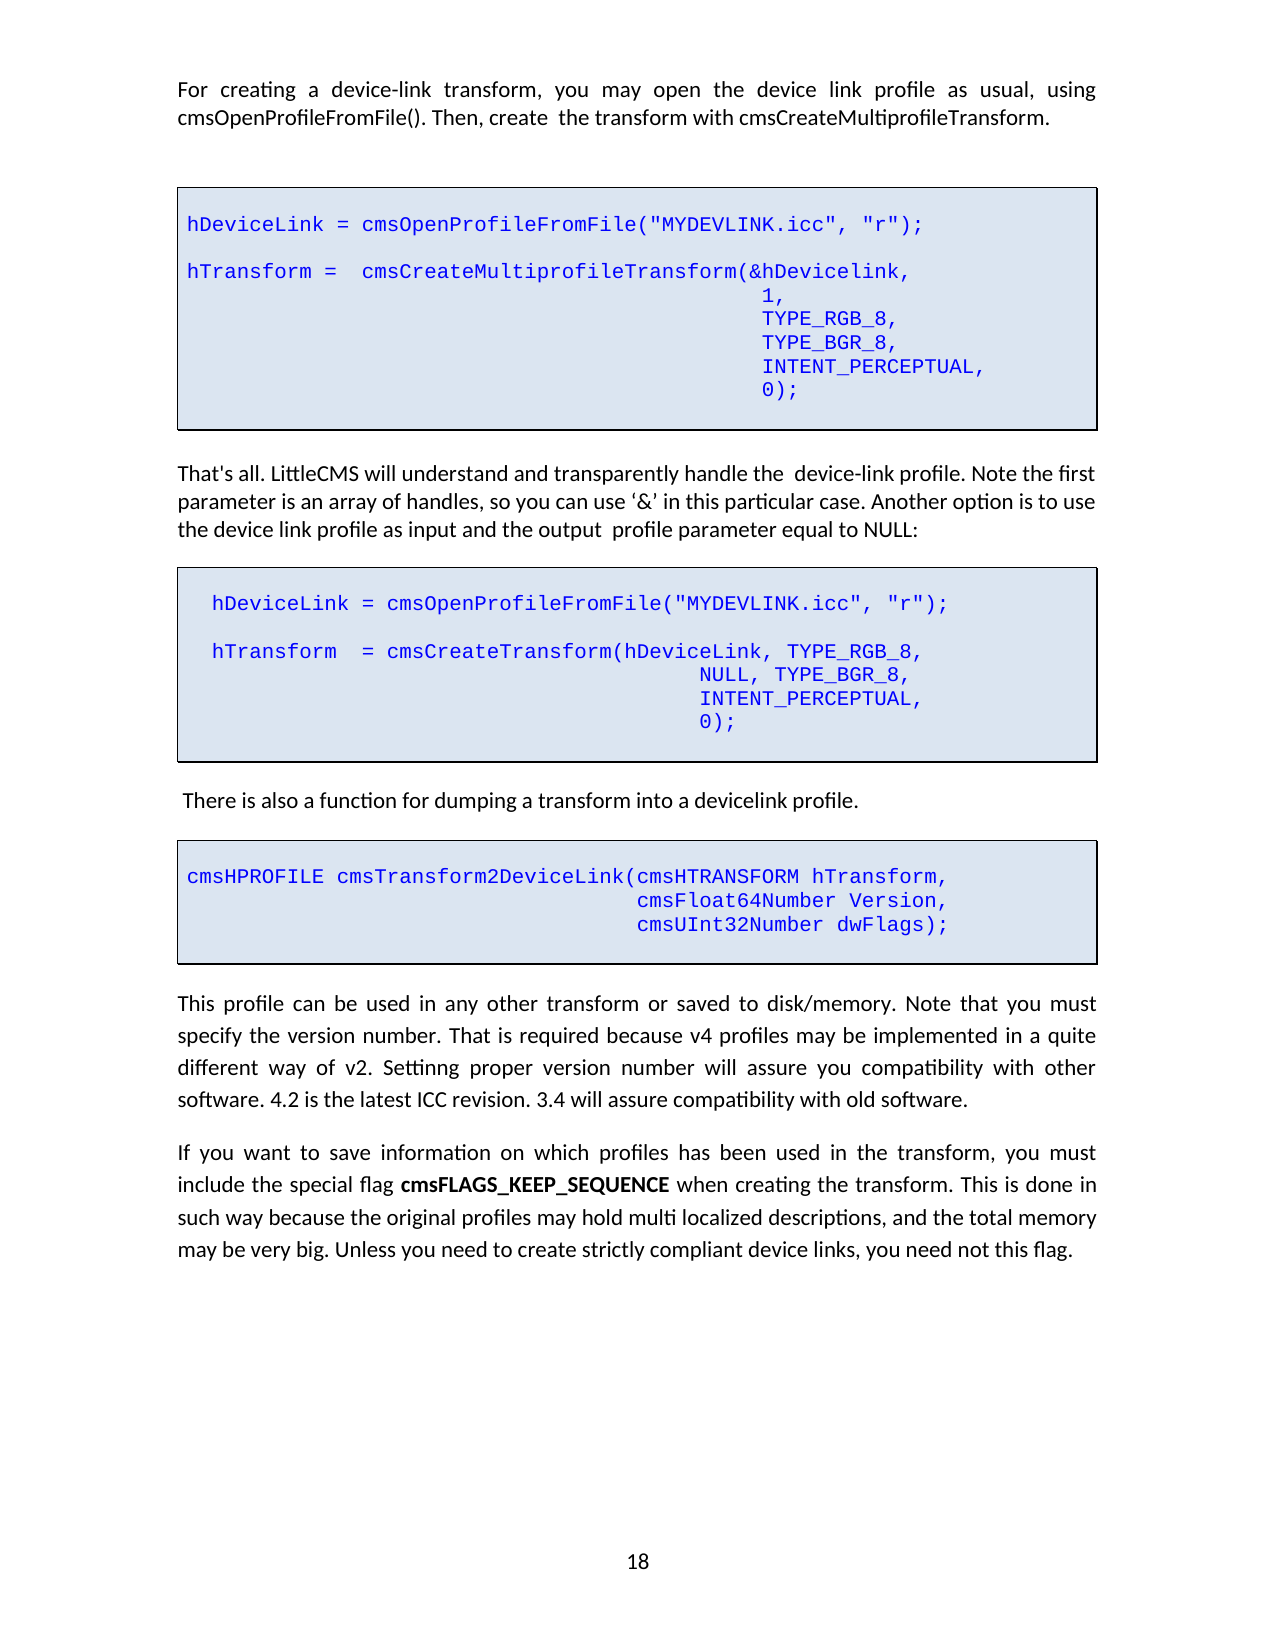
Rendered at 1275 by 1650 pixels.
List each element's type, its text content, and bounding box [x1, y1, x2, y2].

text For creating a device-link transform, you may open the device link profile as usual, using cmsOpenProfileFromFile(). Then, create the transform with cmsCreateMultiprofileTransform. [177, 75, 1098, 131]
text cmsFloat64Number Version, [178, 887, 1096, 911]
text TYPE_RGB_8, [178, 305, 1096, 329]
text cmsUInt32Number dwFlags); [178, 911, 1096, 934]
text 0); [178, 708, 1096, 732]
text NULL, TYPE_BGR_8, [178, 661, 1096, 685]
text 0); [178, 376, 1096, 400]
text cmsHPROFILE cmsTransform2DeviceLink(cmsHTRANSFORM hTransform, [178, 863, 1096, 887]
text TYPE_BGR_8, [178, 329, 1096, 353]
text There is also a function for dumping a transform into a devicelink profile. [177, 787, 1098, 815]
text INTENT_PERCEPTUAL, [178, 353, 1096, 376]
text 1, [178, 282, 1096, 305]
text hTransform = cmsCreateTransform(hDeviceLink, TYPE_RGB_8, [178, 637, 1096, 661]
text hTransform = cmsCreateMultiprofileTransform(&hDevicelink, [178, 258, 1096, 282]
text hDeviceLink = cmsOpenProfileFromFile("MYDEVLINK.icc", "r"); [178, 211, 1096, 234]
text If you want to save information on which profiles has been used in the transform, you must include the special flag cmsFLAGS_KEEP_SEQUENCE when creating the transform. This is done in such way because the original profiles may hold multi localized descriptions, and the total memory may be very big. Unless you need to create strictly compliant device links, you need not this flag. [177, 1138, 1098, 1263]
text INTENT_PERCEPTUAL, [178, 685, 1096, 708]
text That's all. LittleCMS will understand and transparently handle the device-link profile. Note the first parameter is an array of handles, so you can use ‘&’ in this particular case. Another option is to use the device link profile as input and the output profile parameter equal to NULL: [177, 459, 1098, 543]
text This profile can be used in any other transform or saved to disk/memory. Note that you must specify the version number. That is required because v4 profiles may be implemented in a quite different way of v2. Settinng proper version number will assure you compatibility with other software. 4.2 is the latest ICC revision. 3.4 will assure compatibility with old software. [177, 989, 1098, 1113]
text hDeviceLink = cmsOpenProfileFromFile("MYDEVLINK.icc", "r"); [178, 590, 1096, 614]
